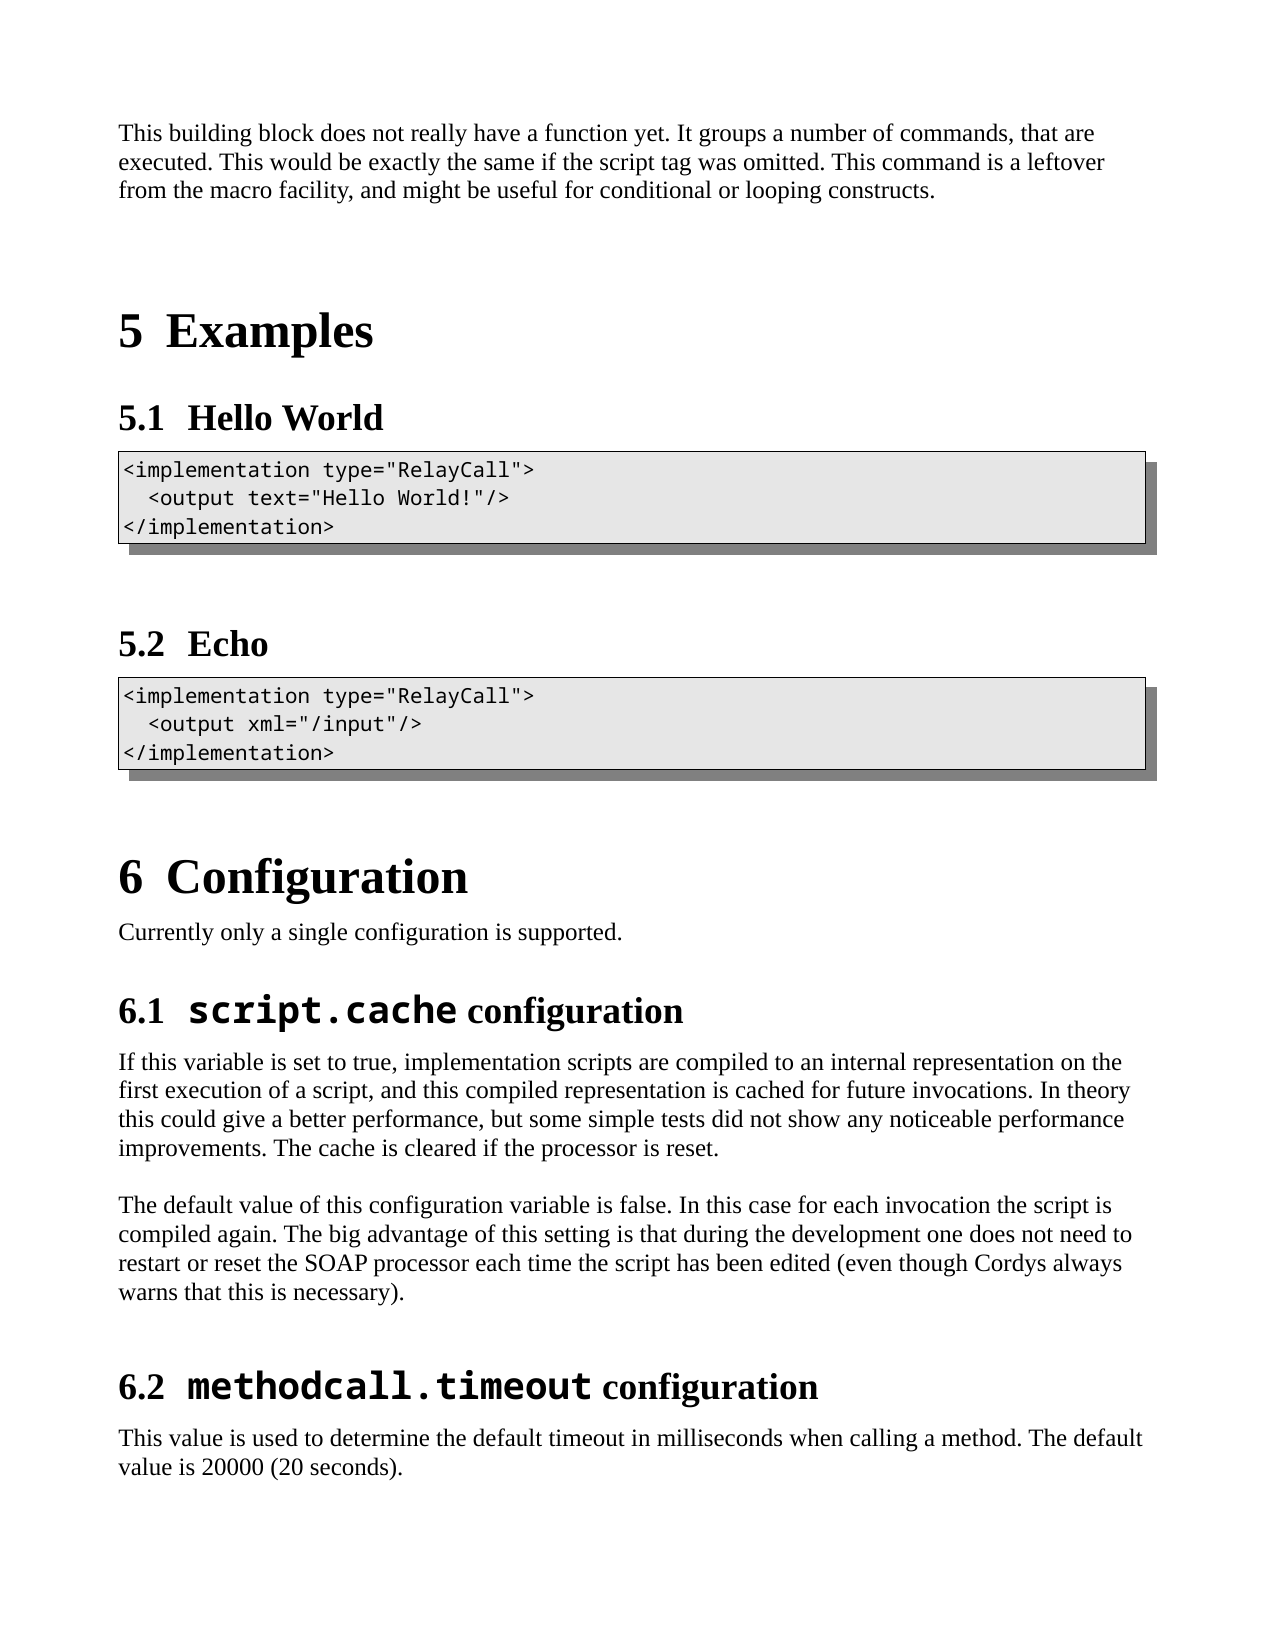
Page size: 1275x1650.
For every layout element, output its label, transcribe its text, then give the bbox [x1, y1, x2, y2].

text <implementation type="RelayCall"> [119, 452, 1145, 479]
subtitle Configuration [118, 847, 1157, 904]
subtitle methodcall.timeout configuration [118, 1359, 1157, 1410]
text This value is used to determine the default timeout in milliseconds when calling a method. The default value is 20000 (20 seconds). [118, 1423, 1157, 1480]
text Currently only a single configuration is supported. [118, 917, 1157, 946]
subtitle Hello World [118, 395, 1157, 438]
text </implementation> [119, 734, 1145, 769]
text <implementation type="RelayCall"> [119, 678, 1145, 705]
subtitle script.cache configuration [118, 983, 1157, 1034]
text If this variable is set to true, implementation scripts are compiled to an internal representation on the first execution of a script, and this compiled representation is cached for future invocations. In theory this could give a better performance, but some simple tests did not show any noticeable performance improvements. The cache is cleared if the processor is reset. [118, 1047, 1157, 1162]
text <output xml="/input"/> [119, 705, 1145, 734]
text <output text="Hello World!"/> [119, 479, 1145, 508]
text The default value of this configuration variable is false. In this case for each invocation the script is compiled again. The big advantage of this setting is that during the development one does not need to restart or reset the SOAP processor each time the script has been edited (even though Cordys always warns that this is necessary). [118, 1191, 1157, 1306]
subtitle Examples [118, 300, 1157, 358]
text This building block does not really have a function yet. It groups a number of commands, that are executed. This would be exactly the same if the script tag was omitted. This command is a leftover from the macro facility, and might be useful for conditional or looping constructs. [118, 118, 1157, 204]
text </implementation> [119, 508, 1145, 543]
subtitle Echo [118, 621, 1157, 664]
